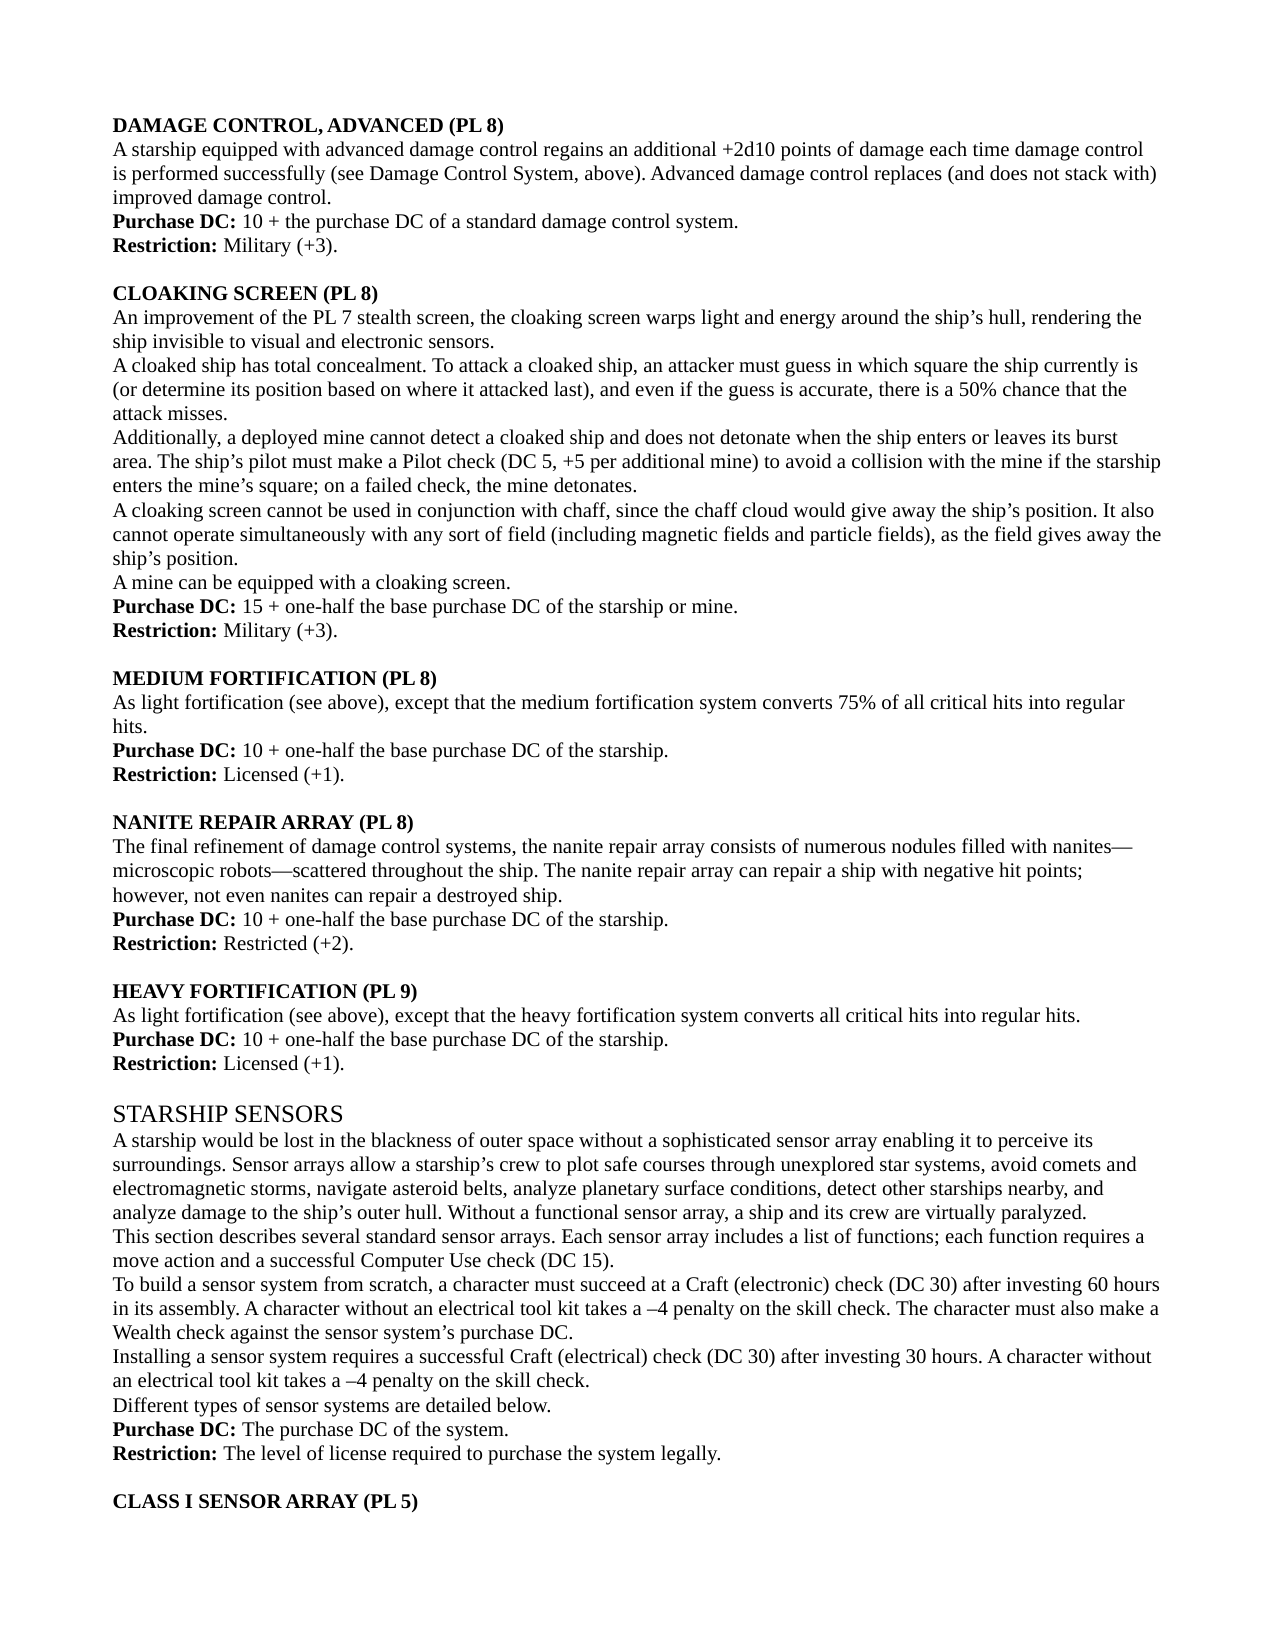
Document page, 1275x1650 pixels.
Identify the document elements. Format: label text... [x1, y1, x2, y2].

text Purchase DC: 10 + one-half the base purchase DC of the starship. [112, 907, 1162, 931]
text An improvement of the PL 7 stealth screen, the cloaking screen warps light and energy around the ship’s hull, rendering the ship invisible to visual and electronic sensors. [112, 305, 1162, 353]
text Purchase DC: 10 + one-half the base purchase DC of the starship. [112, 738, 1162, 762]
text Restriction: Restricted (+2). [112, 931, 1162, 955]
text A mine can be equipped with a cloaking screen. [112, 570, 1162, 594]
text NANITE REPAIR ARRAY (PL 8) [112, 810, 1162, 834]
text This section describes several standard sensor arrays. Each sensor array includes a list of functions; each function requires a move action and a successful Computer Use check (DC 15). [112, 1224, 1162, 1272]
text Installing a sensor system requires a successful Craft (electrical) check (DC 30) after investing 30 hours. A character without an electrical tool kit takes a –4 penalty on the skill check. [112, 1344, 1162, 1392]
text Restriction: Military (+3). [112, 618, 1162, 642]
text Restriction: Licensed (+1). [112, 1051, 1162, 1075]
text Purchase DC: 10 + one-half the base purchase DC of the starship. [112, 1027, 1162, 1051]
text CLASS I SENSOR ARRAY (PL 5) [112, 1489, 1162, 1513]
text Purchase DC: The purchase DC of the system. [112, 1417, 1162, 1441]
text A starship would be lost in the blackness of outer space without a sophisticated sensor array enabling it to perceive its surroundings. Sensor arrays allow a starship’s crew to plot safe courses through unexplored star systems, avoid comets and electromagnetic storms, navigate asteroid belts, analyze planetary surface conditions, detect other starships nearby, and analyze damage to the ship’s outer hull. Without a functional sensor array, a ship and its crew are virtually paralyzed. [112, 1128, 1162, 1224]
text Restriction: Licensed (+1). [112, 762, 1162, 786]
text Additionally, a deployed mine cannot detect a cloaked ship and does not detonate when the ship enters or leaves its burst area. The ship’s pilot must make a Pilot check (DC 5, +5 per additional mine) to avoid a collision with the mine if the starship enters the mine’s square; on a failed check, the mine detonates. [112, 425, 1162, 497]
text MEDIUM FORTIFICATION (PL 8) [112, 666, 1162, 690]
text The final refinement of damage control systems, the nanite repair array consists of numerous nodules filled with nanites—microscopic robots—scattered throughout the ship. The nanite repair array can repair a ship with negative hit points; however, not even nanites can repair a destroyed ship. [112, 834, 1162, 907]
text DAMAGE CONTROL, ADVANCED (PL 8) [112, 112, 1162, 137]
text A cloaked ship has total concealment. To attack a cloaked ship, an attacker must guess in which square the ship currently is (or determine its position based on where it attacked last), and even if the guess is accurate, there is a 50% chance that the attack misses. [112, 353, 1162, 425]
text Purchase DC: 10 + the purchase DC of a standard damage control system. [112, 209, 1162, 233]
text HEAVY FORTIFICATION (PL 9) [112, 979, 1162, 1003]
text To build a sensor system from scratch, a character must succeed at a Craft (electronic) check (DC 30) after investing 60 hours in its assembly. A character without an electrical tool kit takes a –4 penalty on the skill check. The character must also make a Wealth check against the sensor system’s purchase DC. [112, 1272, 1162, 1344]
text Different types of sensor systems are detailed below. [112, 1392, 1162, 1417]
text A cloaking screen cannot be used in conjunction with chaff, since the chaff cloud would give away the ship’s position. It also cannot operate simultaneously with any sort of field (including magnetic fields and particle fields), as the field gives away the ship’s position. [112, 497, 1162, 570]
subtitle STARSHIP SENSORS [112, 1099, 1162, 1128]
text As light fortification (see above), except that the medium fortification system converts 75% of all critical hits into regular hits. [112, 690, 1162, 738]
text A starship equipped with advanced damage control regains an additional +2d10 points of damage each time damage control is performed successfully (see Damage Control System, above). Advanced damage control replaces (and does not stack with) improved damage control. [112, 137, 1162, 209]
text Restriction: The level of license required to purchase the system legally. [112, 1441, 1162, 1465]
text Restriction: Military (+3). [112, 233, 1162, 257]
text Purchase DC: 15 + one-half the base purchase DC of the starship or mine. [112, 594, 1162, 618]
text CLOAKING SCREEN (PL 8) [112, 281, 1162, 305]
text As light fortification (see above), except that the heavy fortification system converts all critical hits into regular hits. [112, 1003, 1162, 1027]
